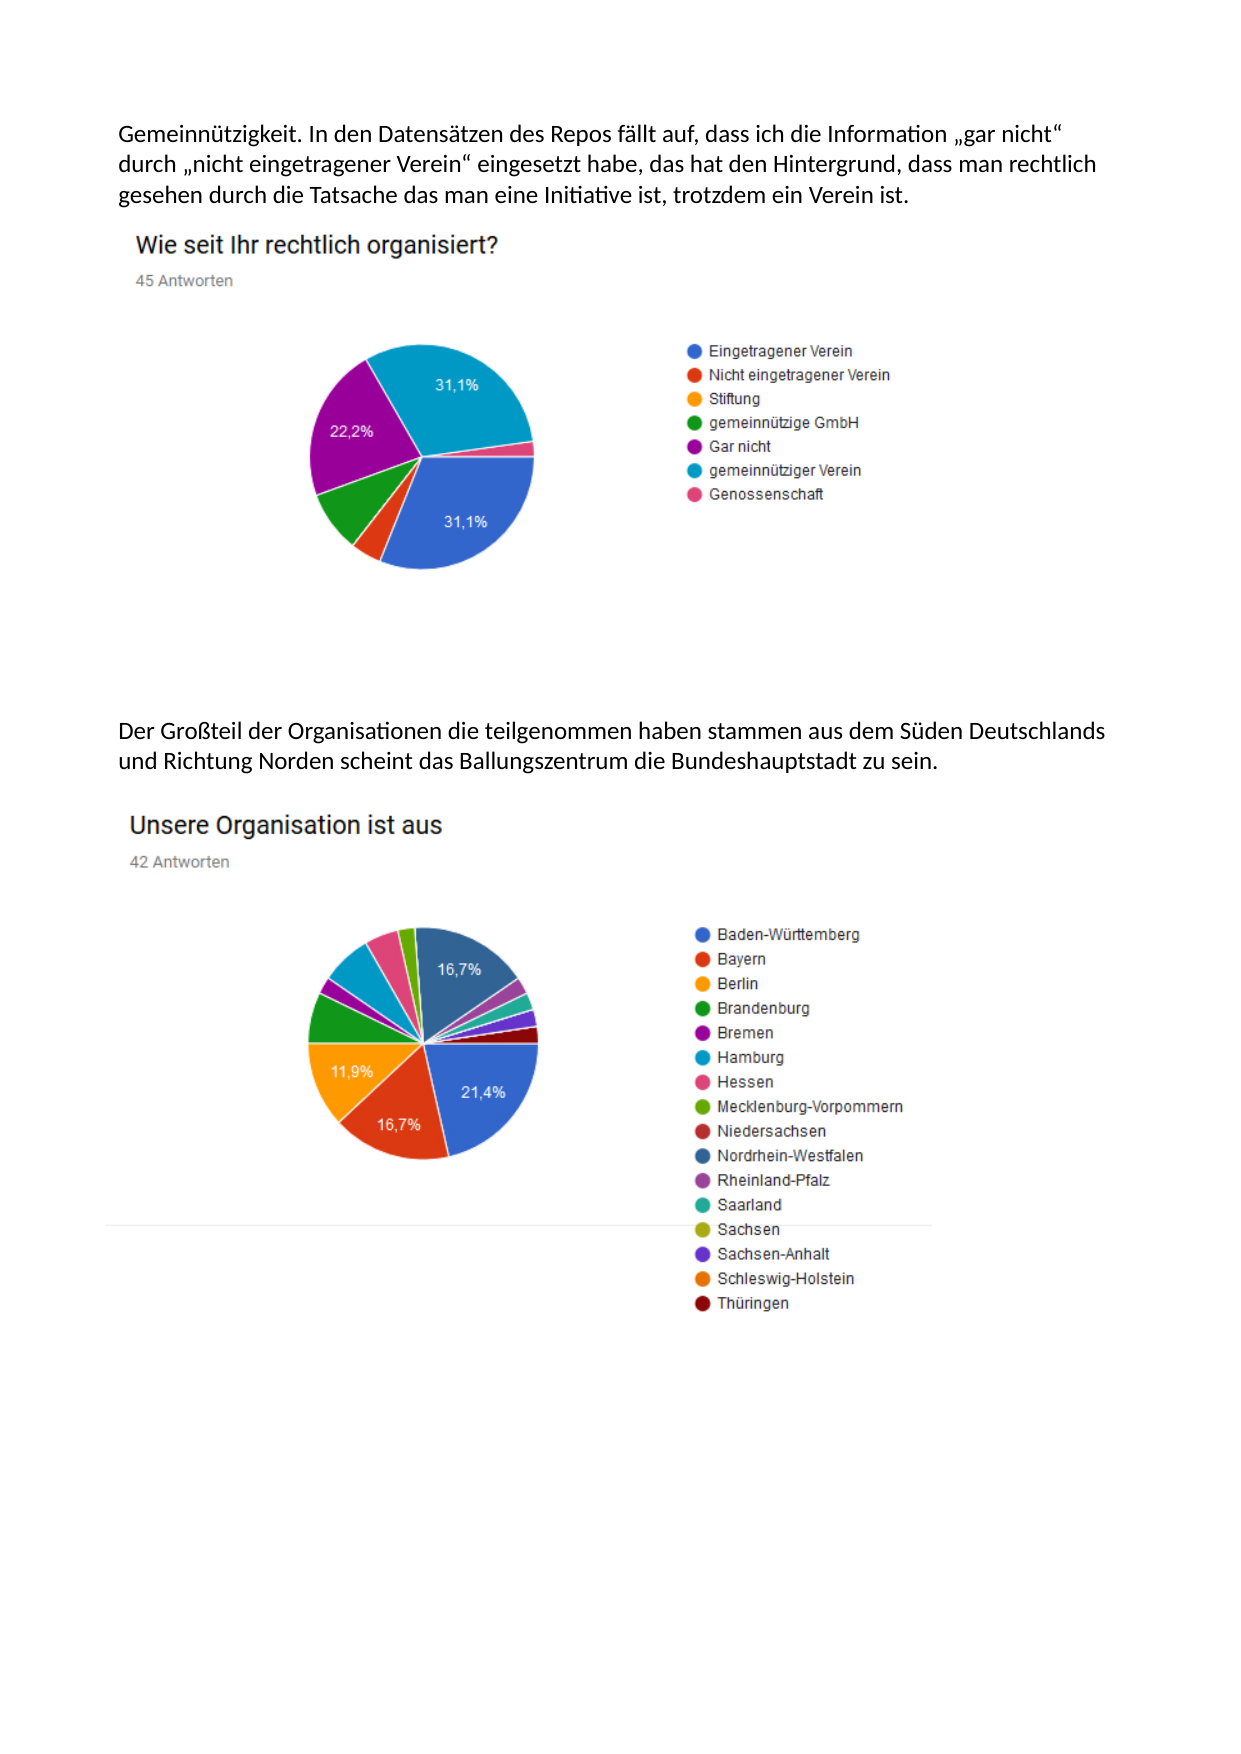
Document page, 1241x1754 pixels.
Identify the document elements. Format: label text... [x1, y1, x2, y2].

picture [115, 212, 923, 624]
text Gemeinnützigkeit. In den Datensätzen des Repos fällt auf, dass ich die Information „gar nicht“ durch „nicht eingetragener Verein“ eingesetzt habe, das hat den Hintergrund, dass man rechtlich gesehen durch die Tatsache das man eine Initiative ist, trotzdem ein Verein ist. [118, 118, 1122, 210]
text Der Großteil der Organisationen die teilgenommen haben stammen aus dem Süden Deutschlands und Richtung Norden scheint das Ballungszentrum die Bundeshauptstadt zu sein. [118, 715, 1122, 776]
picture [106, 794, 933, 1327]
